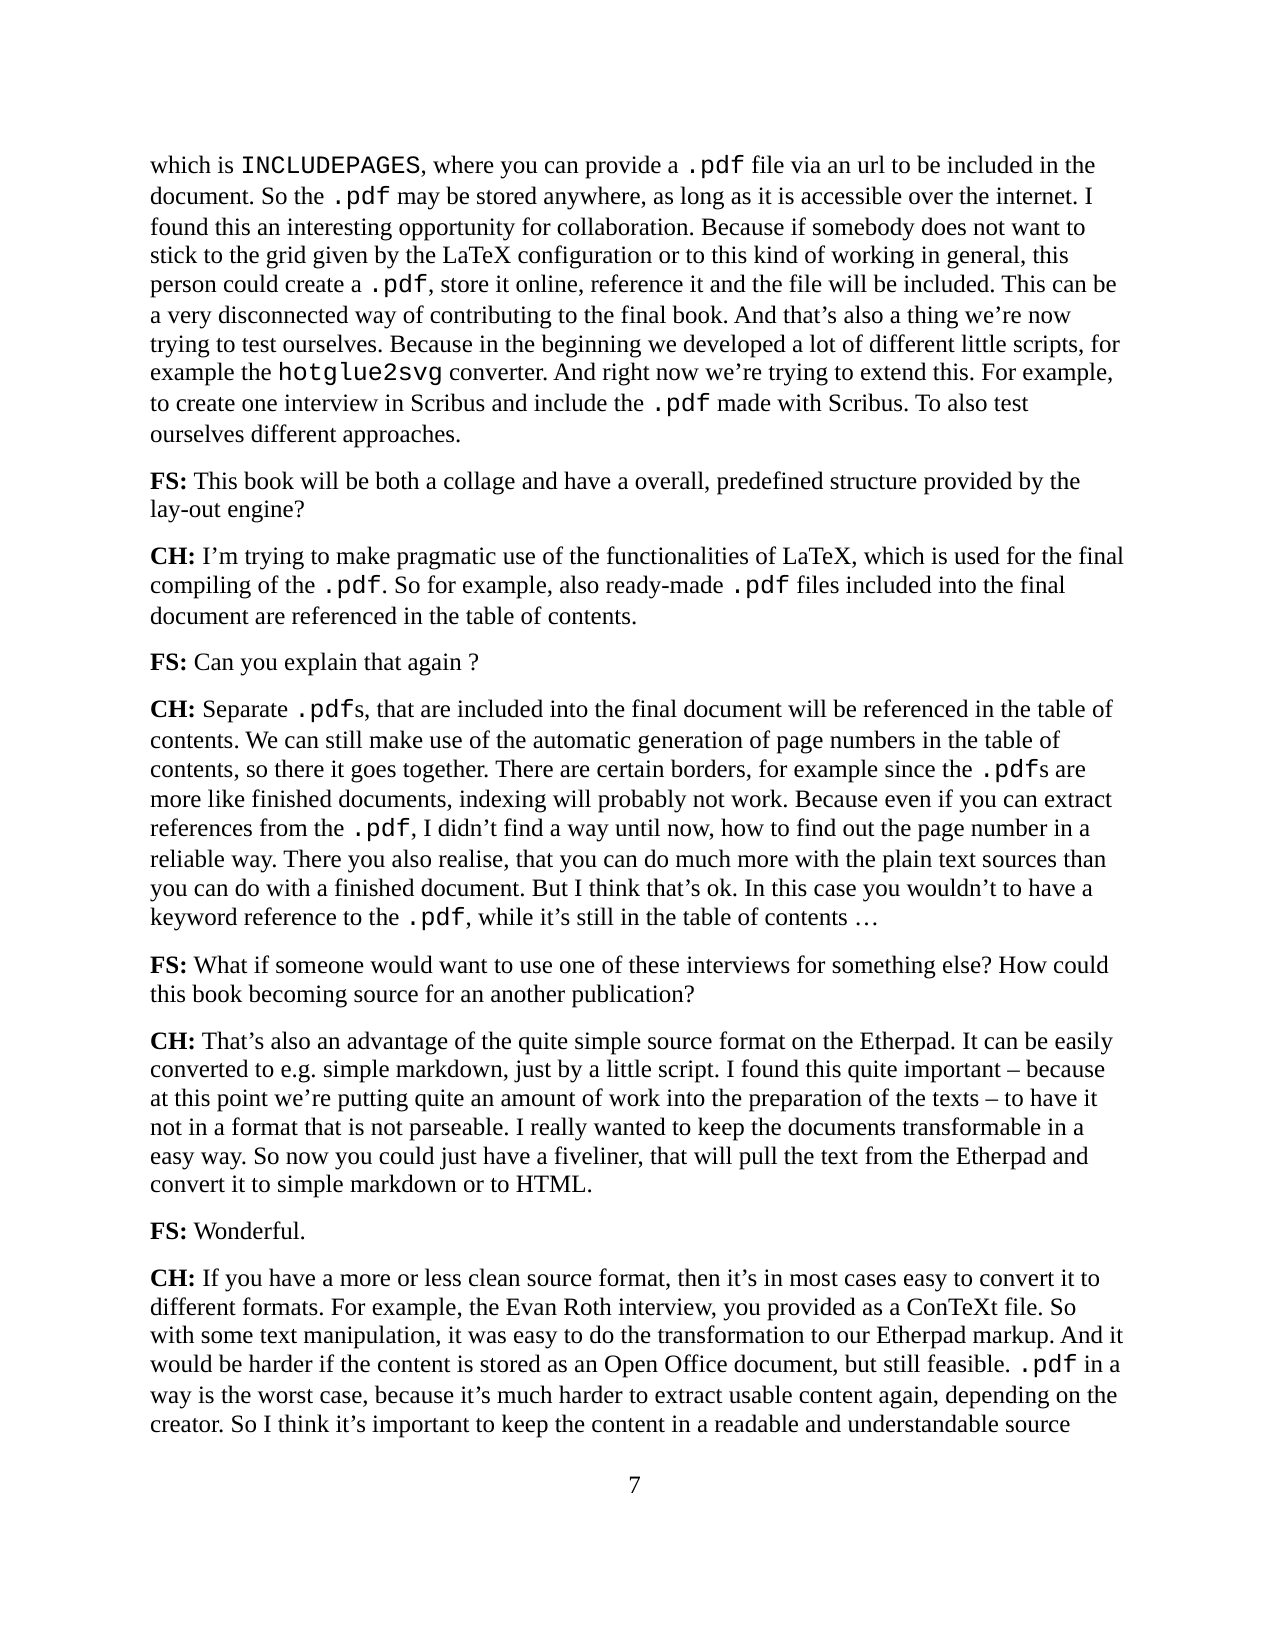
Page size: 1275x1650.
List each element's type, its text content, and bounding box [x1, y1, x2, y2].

text which is INCLUDEPAGES, where you can provide a .pdf file via an url to be included in the document. So the .pdf may be stored anywhere, as long as it is accessible over the internet. I found this an interesting opportunity for collaboration. Because if somebody does not want to stick to the grid given by the LaTeX configuration or to this kind of working in general, this person could create a .pdf, store it online, reference it and the file will be included. This can be a very disconnected way of contributing to the final book. And that’s also a thing we’re now trying to test ourselves. Because in the beginning we developed a lot of different little scripts, for example the hotglue2svg converter. And right now we’re trying to extend this. For example, to create one interview in Scribus and include the .pdf made with Scribus. To also test ourselves different approaches. [150, 150, 1125, 448]
text FS: This book will be both a collage and have a overall, predefined structure provided by the lay-out engine? [150, 466, 1125, 523]
text FS: Can you explain that again ? [150, 647, 1125, 676]
text CH: I’m trying to make pragmatic use of the functionalities of LaTeX, which is used for the final compiling of the .pdf. So for example, also ready-made .pdf files included into the final document are referenced in the table of contents. [150, 541, 1125, 629]
text FS: What if someone would want to use one of these interviews for something else? How could this book becoming source for an another publication? [150, 950, 1125, 1008]
text CH: Separate .pdfs, that are included into the final document will be referenced in the table of contents. We can still make use of the automatic generation of page numbers in the table of contents, so there it goes together. There are certain borders, for example since the .pdfs are more like finished documents, indexing will probably not work. Because even if you can extract references from the .pdf, I didn’t find a way until now, how to find out the page number in a reliable way. There you also realise, that you can do much more with the plain text sources than you can do with a finished document. But I think that’s ok. In this case you wouldn’t to have a keyword reference to the .pdf, while it’s still in the table of contents … [150, 694, 1125, 932]
text CH: If you have a more or less clean source format, then it’s in most cases easy to convert it to different formats. For example, the Evan Roth interview, you provided as a ConTeXt file. So with some text manipulation, it was easy to do the transformation to our Etherpad markup. And it would be harder if the content is stored as an Open Office document, but still feasible. .pdf in a way is the worst case, because it’s much harder to extract usable content again, depending on the creator. So I think it’s important to keep the content in a readable and understandable source [150, 1263, 1125, 1437]
text FS: Wonderful. [150, 1216, 1125, 1245]
text CH: That’s also an advantage of the quite simple source format on the Etherpad. It can be easily converted to e.g. simple markdown, just by a little script. I found this quite important – because at this point we’re putting quite an amount of work into the preparation of the texts – to have it not in a format that is not parseable. I really wanted to keep the documents transformable in a easy way. So now you could just have a fiveliner, that will pull the text from the Etherpad and convert it to simple markdown or to HTML. [150, 1026, 1125, 1198]
